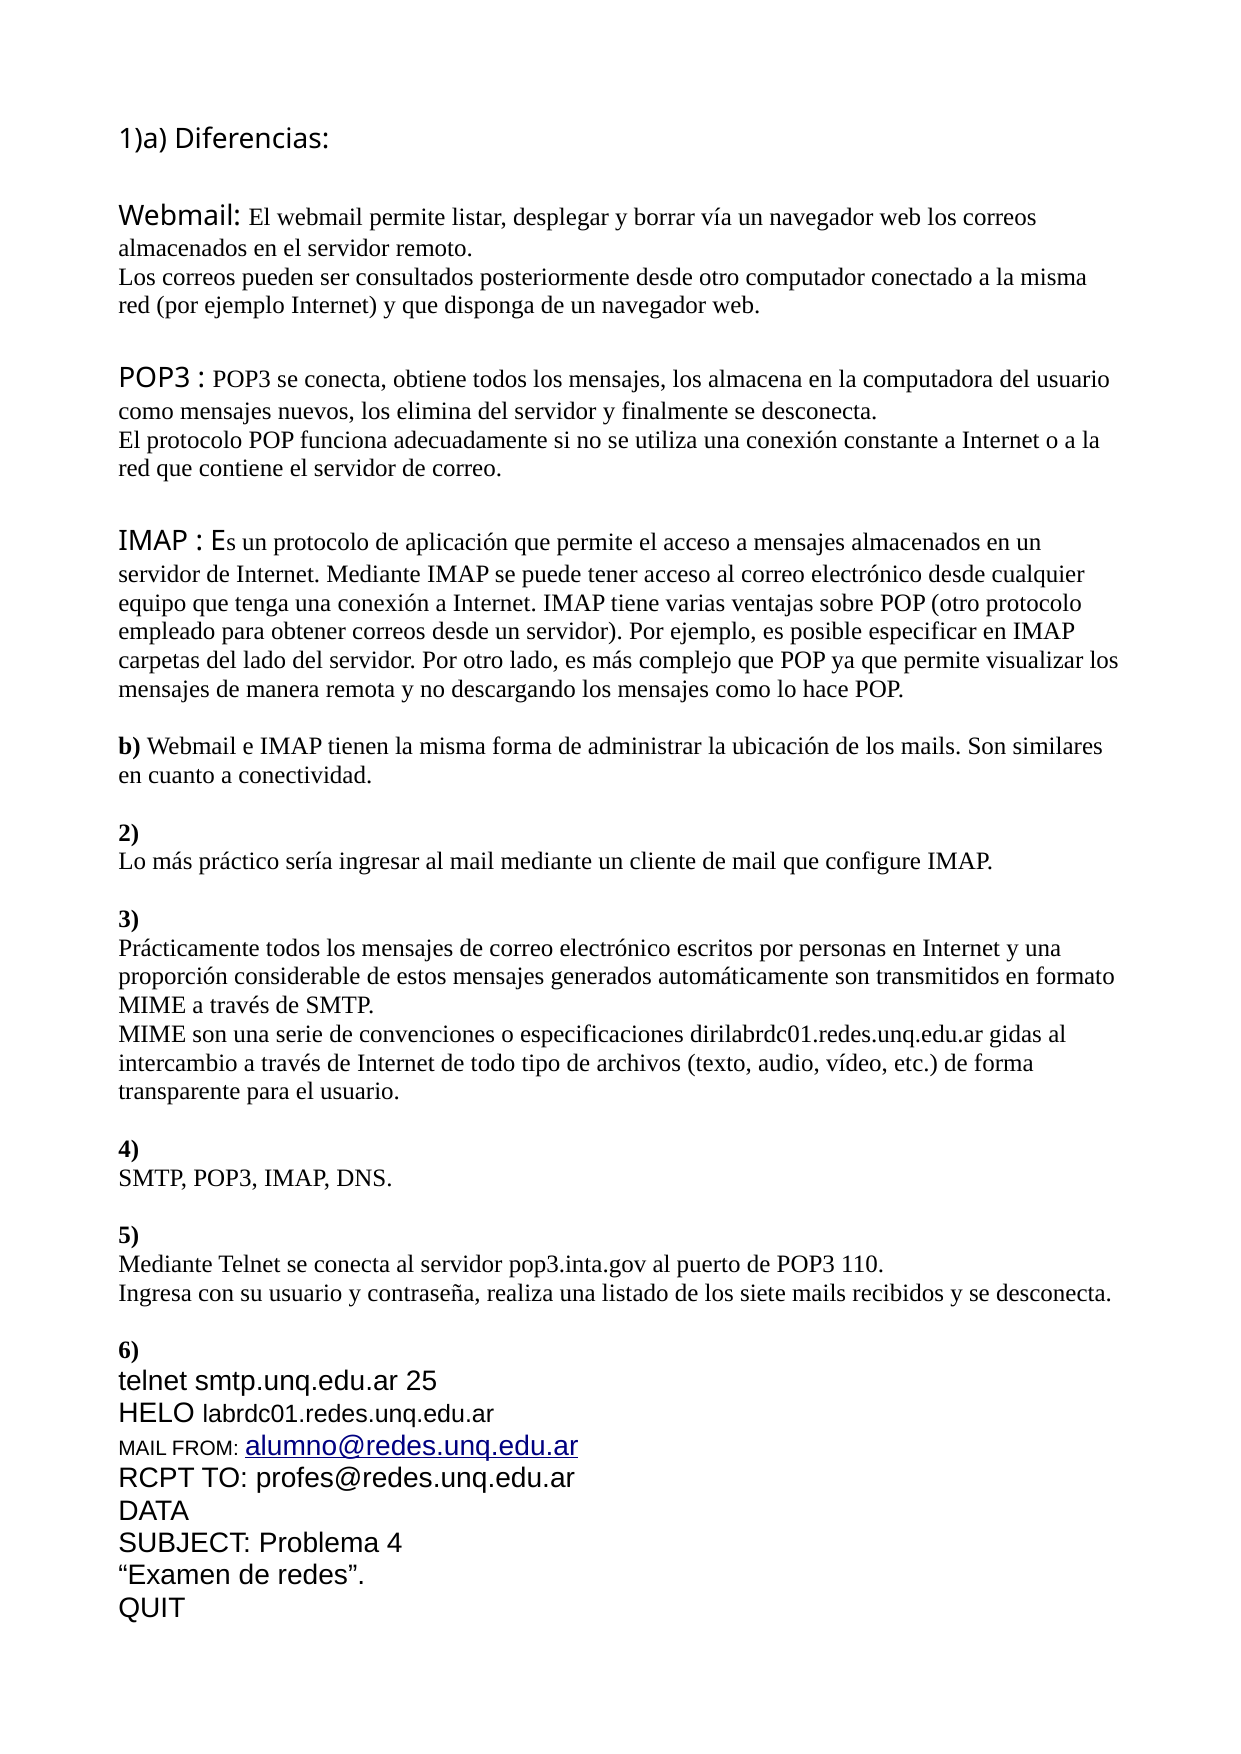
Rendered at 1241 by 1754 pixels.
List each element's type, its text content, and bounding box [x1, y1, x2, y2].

text b) Webmail e IMAP tienen la misma forma de administrar la ubicación de los mails. Son similares en cuanto a conectividad. [118, 731, 1122, 789]
text 6) [118, 1335, 1122, 1364]
text 3) [118, 904, 1122, 933]
text Lo más práctico sería ingresar al mail mediante un cliente de mail que configure IMAP. [118, 846, 1122, 875]
text Mediante Telnet se conecta al servidor pop3.inta.gov al puerto de POP3 110. [118, 1249, 1122, 1278]
text Prácticamente todos los mensajes de correo electrónico escritos por personas en Internet y una proporción considerable de estos mensajes generados automáticamente son transmitidos en formato MIME a través de SMTP. [118, 933, 1122, 1019]
text 5) [118, 1220, 1122, 1249]
text telnet smtp.unq.edu.ar 25 [118, 1364, 1122, 1396]
text RCPT TO: profes@redes.unq.edu.ar [118, 1461, 1122, 1493]
text MIME son una serie de convenciones o especificaciones dirilabrdc01.redes.unq.edu.ar gidas al intercambio a través de Internet de todo tipo de archivos (texto, audio, vídeo, etc.) de forma transparente para el usuario. [118, 1019, 1122, 1105]
text MAIL FROM: alumno@redes.unq.edu.ar [118, 1429, 1122, 1461]
text POP3 : POP3 se conecta, obtiene todos los mensajes, los almacena en la computadora del usuario como mensajes nuevos, los elimina del servidor y finalmente se desconecta. [118, 358, 1122, 425]
text 2) [118, 818, 1122, 846]
text SMTP, POP3, IMAP, DNS. [118, 1163, 1122, 1191]
text Webmail: El webmail permite listar, desplegar y borrar vía un navegador web los correos almacenados en el servidor remoto. [118, 195, 1122, 262]
text HELO labrdc01.redes.unq.edu.ar [118, 1396, 1122, 1429]
text El protocolo POP funciona adecuadamente si no se utiliza una conexión constante a Internet o a la red que contiene el servidor de correo. [118, 425, 1122, 482]
text IMAP : Es un protocolo de aplicación que permite el acceso a mensajes almacenados en un servidor de Internet. Mediante IMAP se puede tener acceso al correo electrónico desde cualquier equipo que tenga una conexión a Internet. IMAP tiene varias ventajas sobre POP (otro protocolo empleado para obtener correos desde un servidor). Por ejemplo, es posible especificar en IMAP carpetas del lado del servidor. Por otro lado, es más complejo que POP ya que permite visualizar los mensajes de manera remota y no descargando los mensajes como lo hace POP. [118, 521, 1122, 703]
text Ingresa con su usuario y contraseña, realiza una listado de los siete mails recibidos y se desconecta. [118, 1278, 1122, 1306]
text Los correos pueden ser consultados posteriormente desde otro computador conectado a la misma red (por ejemplo Internet) y que disponga de un navegador web. [118, 262, 1122, 319]
text QUIT [118, 1591, 1122, 1623]
text DATA [118, 1493, 1122, 1526]
text SUBJECT: Problema 4 [118, 1526, 1122, 1558]
text 1)a) Diferencias: [118, 118, 1122, 156]
text 4) [118, 1134, 1122, 1163]
text “Examen de redes”. [118, 1558, 1122, 1591]
